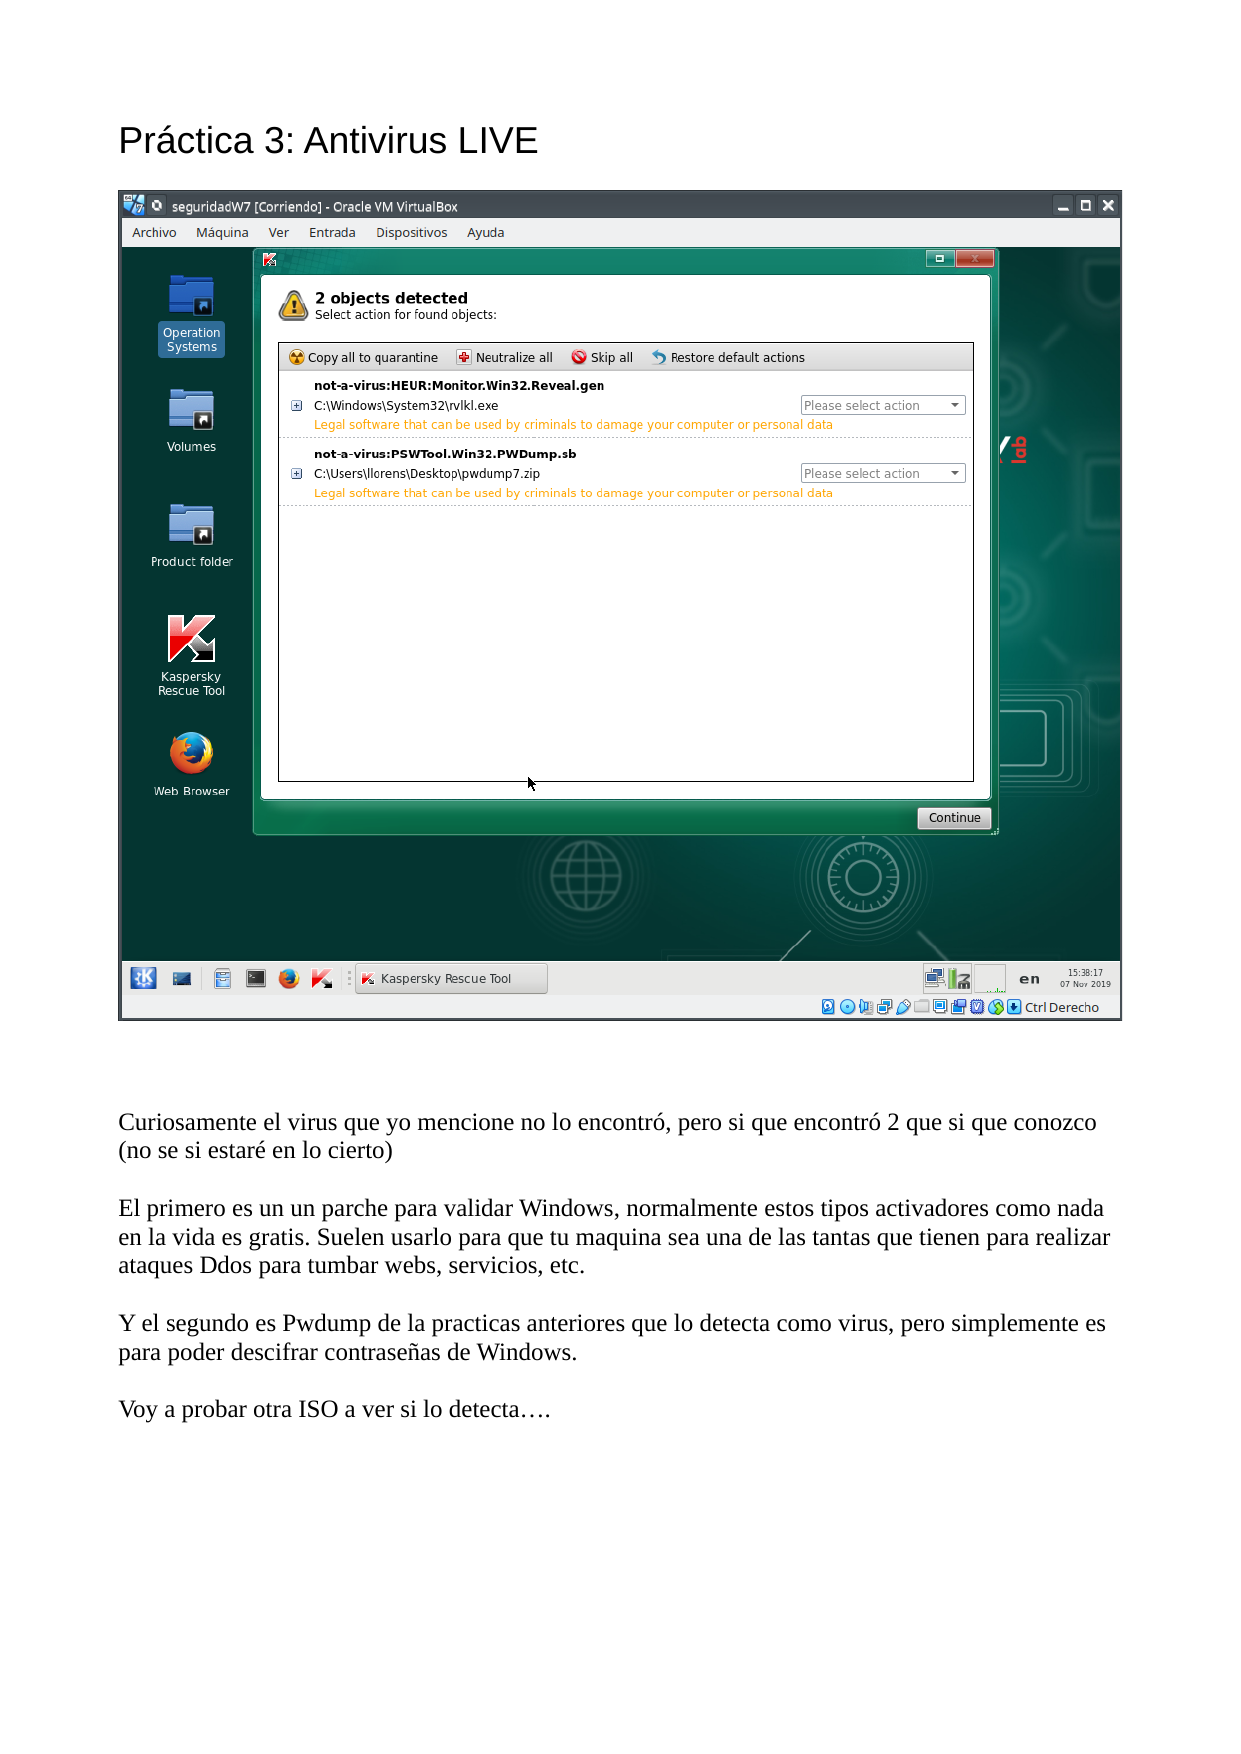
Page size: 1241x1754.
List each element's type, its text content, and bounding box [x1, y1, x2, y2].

text Voy a probar otra ISO a ver si lo detecta…. [118, 1394, 1122, 1423]
text Y el segundo es Pwdump de la practicas anteriores que lo detecta como virus, pero simplemente es para poder descifrar contraseñas de Windows. [118, 1308, 1122, 1366]
text El primero es un un parche para validar Windows, normalmente estos tipos activadores como nada en la vida es gratis. Suelen usarlo para que tu maquina sea una de las tantas que tienen para realizar ataques Ddos para tumbar webs, servicios, etc. [118, 1193, 1122, 1279]
text Curiosamente el virus que yo mencione no lo encontró, pero si que encontró 2 que si que conozco (no se si estaré en lo cierto) [118, 1107, 1122, 1164]
picture [118, 190, 1123, 1021]
